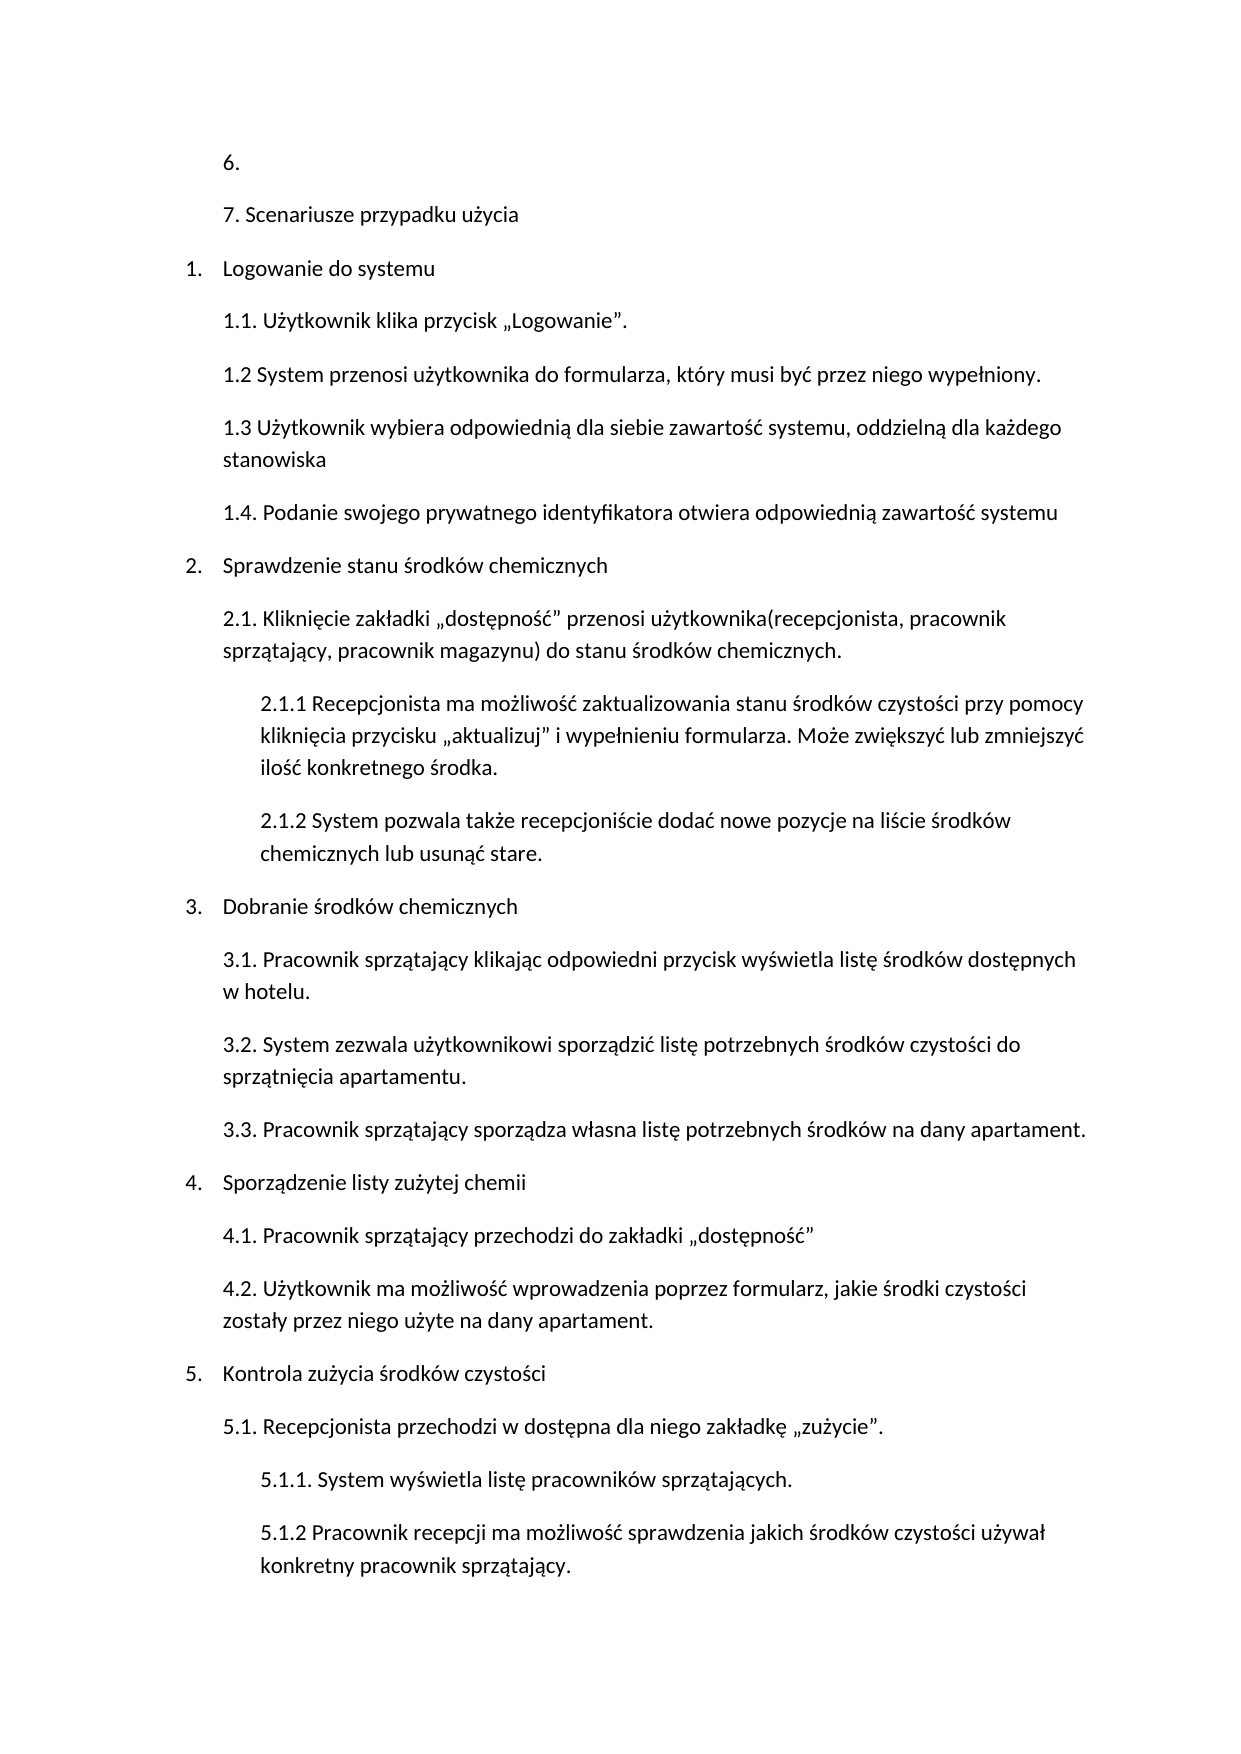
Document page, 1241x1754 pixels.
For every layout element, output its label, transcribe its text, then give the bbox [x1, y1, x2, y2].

list Kontrola zużycia środków czystości [185, 1359, 1093, 1387]
list 2.1. Kliknięcie zakładki „dostępność” przenosi użytkownika(recepcjonista, pracownik sprzątający, pracownik magazynu) do stanu środków chemicznych. [185, 604, 1093, 664]
list Sporządzenie listy zużytej chemii [185, 1168, 1093, 1196]
list 4.2. Użytkownik ma możliwość wprowadzenia poprzez formularz, jakie środki czystości zostały przez niego użyte na dany apartament. [185, 1274, 1093, 1334]
list 7. Scenariusze przypadku użycia [185, 201, 1093, 229]
list 1.1. Użytkownik klika przycisk „Logowanie”. [185, 307, 1093, 335]
list 1.4. Podanie swojego prywatnego identyfikatora otwiera odpowiednią zawartość systemu [185, 498, 1093, 526]
list Sprawdzenie stanu środków chemicznych [185, 551, 1093, 579]
list 2.1.1 Recepcjonista ma możliwość zaktualizowania stanu środków czystości przy pomocy kliknięcia przycisku „aktualizuj” i wypełnieniu formularza. Może zwiększyć lub zmniejszyć ilość konkretnego środka. [223, 689, 1093, 782]
list 1.3 Użytkownik wybiera odpowiednią dla siebie zawartość systemu, oddzielną dla każdego stanowiska [185, 413, 1093, 473]
list 5.1.2 Pracownik recepcji ma możliwość sprawdzenia jakich środków czystości używał konkretny pracownik sprzątający. [223, 1518, 1093, 1579]
list Logowanie do systemu [185, 254, 1093, 282]
list 3.3. Pracownik sprzątający sporządza własna listę potrzebnych środków na dany apartament. [185, 1115, 1093, 1143]
list 3.1. Pracownik sprzątający klikając odpowiedni przycisk wyświetla listę środków dostępnych w hotelu. [185, 945, 1093, 1005]
list Dobranie środków chemicznych [185, 892, 1093, 920]
list 3.2. System zezwala użytkownikowi sporządzić listę potrzebnych środków czystości do sprzątnięcia apartamentu. [185, 1030, 1093, 1090]
list 1.2 System przenosi użytkownika do formularza, który musi być przez niego wypełniony. [185, 360, 1093, 388]
list 2.1.2 System pozwala także recepcjoniście dodać nowe pozycje na liście środków chemicznych lub usunąć stare. [223, 807, 1093, 867]
list 6. [185, 148, 1093, 176]
list 5.1. Recepcjonista przechodzi w dostępna dla niego zakładkę „zużycie”. [185, 1412, 1093, 1441]
list 5.1.1. System wyświetla listę pracowników sprzątających. [223, 1466, 1093, 1493]
list 4.1. Pracownik sprzątający przechodzi do zakładki „dostępność” [185, 1221, 1093, 1249]
